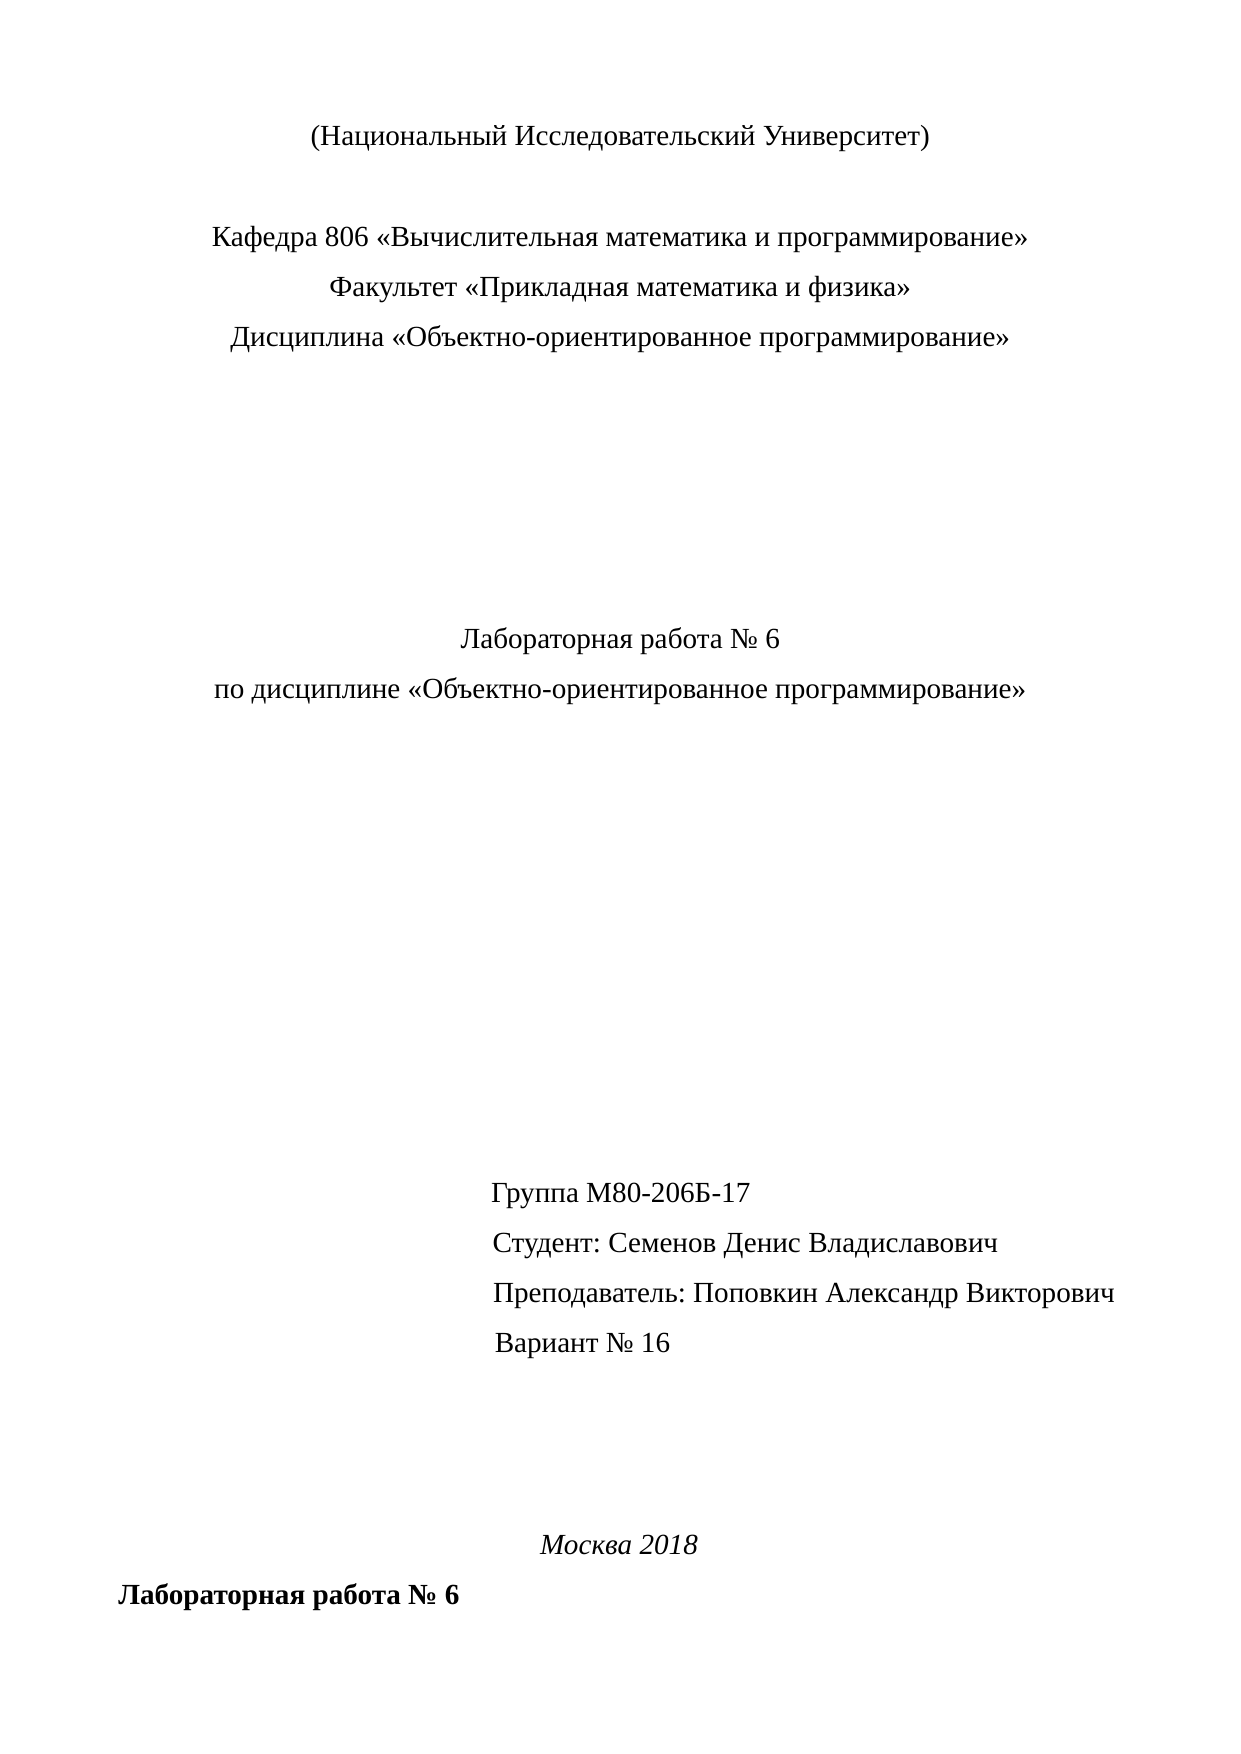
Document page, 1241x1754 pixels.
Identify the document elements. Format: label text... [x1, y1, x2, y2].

text Преподаватель: Поповкин Александр Викторович [118, 1275, 1122, 1309]
text Лабораторная работа № 6 [118, 621, 1122, 655]
text Студент: Семенов Денис Владиславович [118, 1225, 1122, 1258]
text Группа М80-206Б-17 [118, 1175, 1122, 1208]
text по дисциплине «Объектно-ориентированное программирование» [118, 672, 1122, 705]
text Москва 2018 [118, 1527, 1122, 1560]
text (Национальный Исследовательский Университет) [118, 118, 1122, 152]
list Лабораторная работа № 6 [118, 1577, 1122, 1611]
text Кафедра 806 «Вычислительная математика и программирование» [118, 219, 1122, 252]
text Факультет «Прикладная математика и физика» [118, 269, 1122, 303]
text Вариант № 16 [118, 1326, 1122, 1359]
text Дисциплина «Объектно-ориентированное программирование» [118, 319, 1122, 353]
